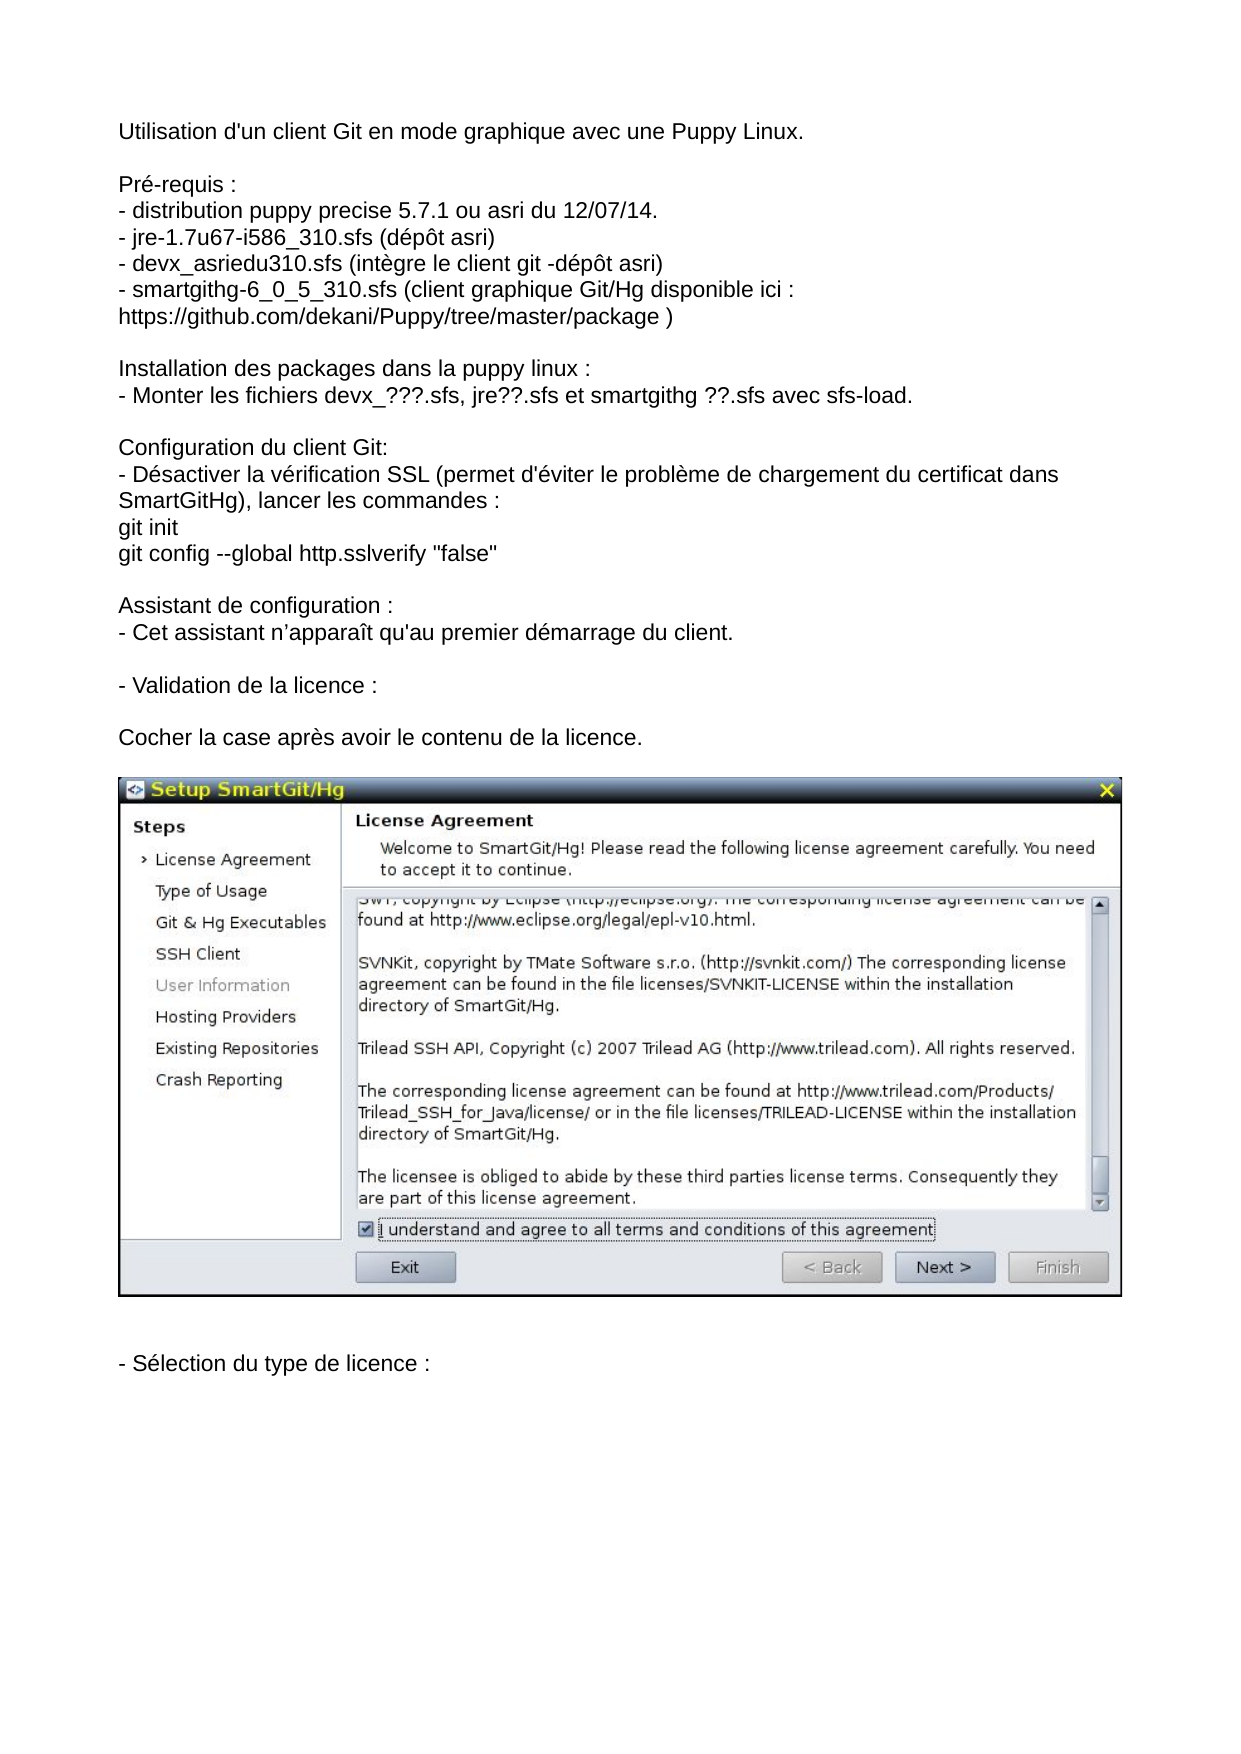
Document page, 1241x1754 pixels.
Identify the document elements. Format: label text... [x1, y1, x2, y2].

text - jre-1.7u67-i586_310.sfs (dépôt asri) [118, 223, 1122, 250]
picture [118, 777, 1123, 1297]
text - Cet assistant n’apparaît qu'au premier démarrage du client. [118, 619, 1122, 645]
text Pré-requis : [118, 171, 1122, 197]
text Installation des packages dans la puppy linux : [118, 355, 1122, 382]
text Cocher la case après avoir le contenu de la licence. [118, 724, 1122, 751]
text git config --global http.sslverify "false" [118, 540, 1122, 566]
text - Monter les fichiers devx_???.sfs, jre??.sfs et smartgithg ??.sfs avec sfs-load. [118, 382, 1122, 408]
text Assistant de configuration : [118, 592, 1122, 619]
text Configuration du client Git: [118, 434, 1122, 461]
text - Sélection du type de licence : [118, 1350, 1122, 1376]
text - distribution puppy precise 5.7.1 ou asri du 12/07/14. [118, 197, 1122, 223]
text - Désactiver la vérification SSL (permet d'éviter le problème de chargement du certificat dans SmartGitHg), lancer les commandes : [118, 461, 1122, 513]
text - Validation de la licence : [118, 672, 1122, 698]
text git init [118, 513, 1122, 540]
text Utilisation d'un client Git en mode graphique avec une Puppy Linux. [118, 118, 1122, 144]
text - smartgithg-6_0_5_310.sfs (client graphique Git/Hg disponible ici : https://github.com/dekani/Puppy/tree/master/package ) [118, 276, 1122, 329]
text - devx_asriedu310.sfs (intègre le client git -dépôt asri) [118, 250, 1122, 276]
